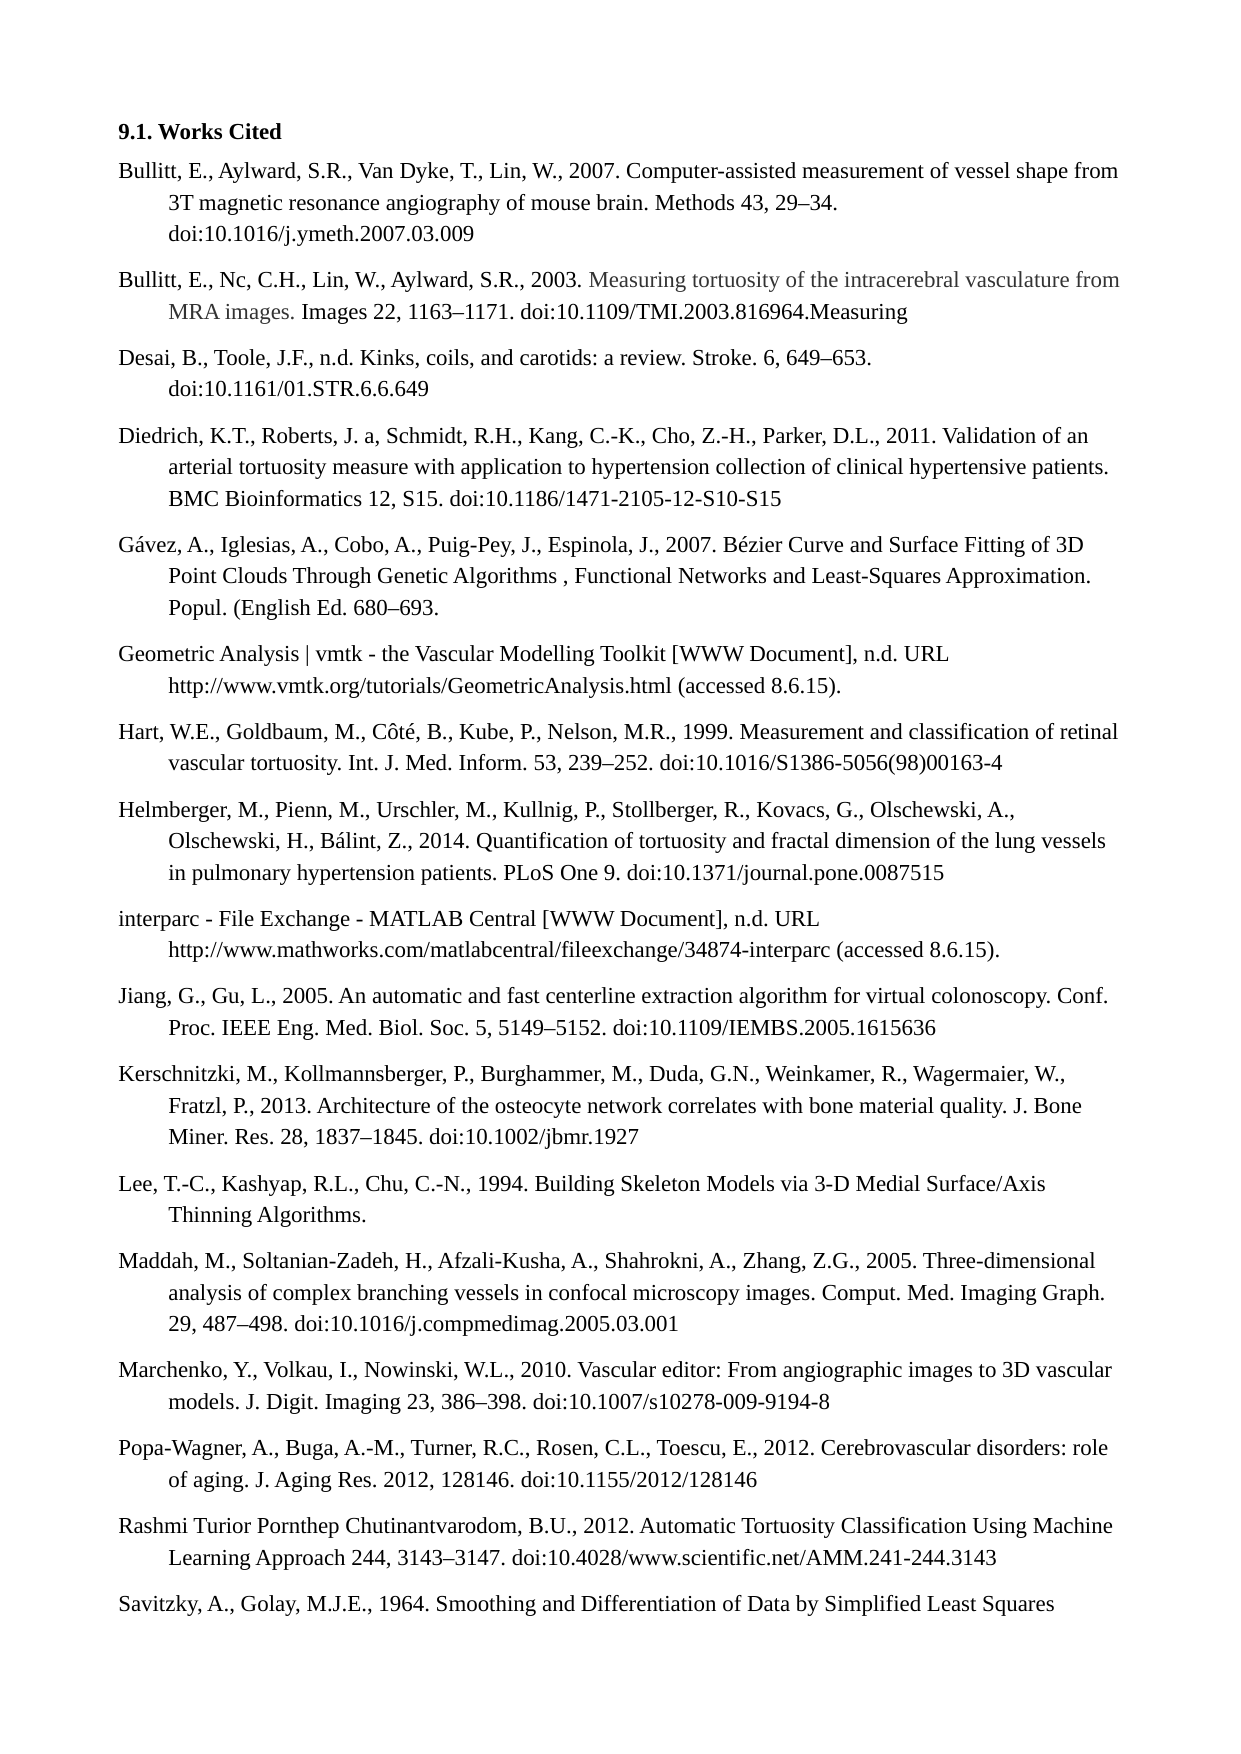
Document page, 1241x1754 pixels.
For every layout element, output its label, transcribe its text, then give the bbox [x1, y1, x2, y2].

text Gávez, A., Iglesias, A., Cobo, A., Puig-Pey, J., Espinola, J., 2007. Bézier Curve and Surface Fitting of 3D Point Clouds Through Genetic Algorithms , Functional Networks and Least-Squares Approximation. Popul. (English Ed. 680–693. [118, 531, 1122, 620]
text Helmberger, M., Pienn, M., Urschler, M., Kullnig, P., Stollberger, R., Kovacs, G., Olschewski, A., Olschewski, H., Bálint, Z., 2014. Quantification of tortuosity and fractal dimension of the lung vessels in pulmonary hypertension patients. PLoS One 9. doi:10.1371/journal.pone.0087515 [118, 796, 1122, 885]
text Desai, B., Toole, J.F., n.d. Kinks, coils, and carotids: a review. Stroke. 6, 649–653. doi:10.1161/01.STR.6.6.649 [118, 344, 1122, 402]
subtitle 9.1. Works Cited [118, 118, 1122, 144]
text Lee, T.-C., Kashyap, R.L., Chu, C.-N., 1994. Building Skeleton Models via 3-D Medial Surface/Axis Thinning Algorithms. [118, 1169, 1122, 1227]
text Hart, W.E., Goldbaum, M., Côté, B., Kube, P., Nelson, M.R., 1999. Measurement and classification of retinal vascular tortuosity. Int. J. Med. Inform. 53, 239–252. doi:10.1016/S1386-5056(98)00163-4 [118, 718, 1122, 776]
text Popa-Wagner, A., Buga, A.-M., Turner, R.C., Rosen, C.L., Toescu, E., 2012. Cerebrovascular disorders: role of aging. J. Aging Res. 2012, 128146. doi:10.1155/2012/128146 [118, 1434, 1122, 1492]
text Diedrich, K.T., Roberts, J. a, Schmidt, R.H., Kang, C.-K., Cho, Z.-H., Parker, D.L., 2011. Validation of an arterial tortuosity measure with application to hypertension collection of clinical hypertensive patients. BMC Bioinformatics 12, S15. doi:10.1186/1471-2105-12-S10-S15 [118, 422, 1122, 511]
text Kerschnitzki, M., Kollmannsberger, P., Burghammer, M., Duda, G.N., Weinkamer, R., Wagermaier, W., Fratzl, P., 2013. Architecture of the osteocyte network correlates with bone material quality. J. Bone Miner. Res. 28, 1837–1845. doi:10.1002/jbmr.1927 [118, 1060, 1122, 1150]
text Bullitt, E., Nc, C.H., Lin, W., Aylward, S.R., 2003. Measuring tortuosity of the intracerebral vasculature from MRA images. Images 22, 1163–1171. doi:10.1109/TMI.2003.816964.Measuring [118, 266, 1122, 324]
text Maddah, M., Soltanian-Zadeh, H., Afzali-Kusha, A., Shahrokni, A., Zhang, Z.G., 2005. Three-dimensional analysis of complex branching vessels in confocal microscopy images. Comput. Med. Imaging Graph. 29, 487–498. doi:10.1016/j.compmedimag.2005.03.001 [118, 1247, 1122, 1337]
text Savitzky, A., Golay, M.J.E., 1964. Smoothing and Differentiation of Data by Simplified Least Squares [118, 1590, 1122, 1616]
text Jiang, G., Gu, L., 2005. An automatic and fast centerline extraction algorithm for virtual colonoscopy. Conf. Proc. IEEE Eng. Med. Biol. Soc. 5, 5149–5152. doi:10.1109/IEMBS.2005.1615636 [118, 983, 1122, 1041]
text Geometric Analysis | vmtk - the Vascular Modelling Toolkit [WWW Document], n.d. URL http://www.vmtk.org/tutorials/GeometricAnalysis.html (accessed 8.6.15). [118, 640, 1122, 698]
text Rashmi Turior Pornthep Chutinantvarodom, B.U., 2012. Automatic Tortuosity Classification Using Machine Learning Approach 244, 3143–3147. doi:10.4028/www.scientific.net/AMM.241-244.3143 [118, 1512, 1122, 1570]
text Bullitt, E., Aylward, S.R., Van Dyke, T., Lin, W., 2007. Computer-assisted measurement of vessel shape from 3T magnetic resonance angiography of mouse brain. Methods 43, 29–34. doi:10.1016/j.ymeth.2007.03.009 [118, 157, 1122, 246]
text Marchenko, Y., Volkau, I., Nowinski, W.L., 2010. Vascular editor: From angiographic images to 3D vascular models. J. Digit. Imaging 23, 386–398. doi:10.1007/s10278-009-9194-8 [118, 1357, 1122, 1414]
text interparc - File Exchange - MATLAB Central [WWW Document], n.d. URL http://www.mathworks.com/matlabcentral/fileexchange/34874-interparc (accessed 8.6.15). [118, 905, 1122, 963]
